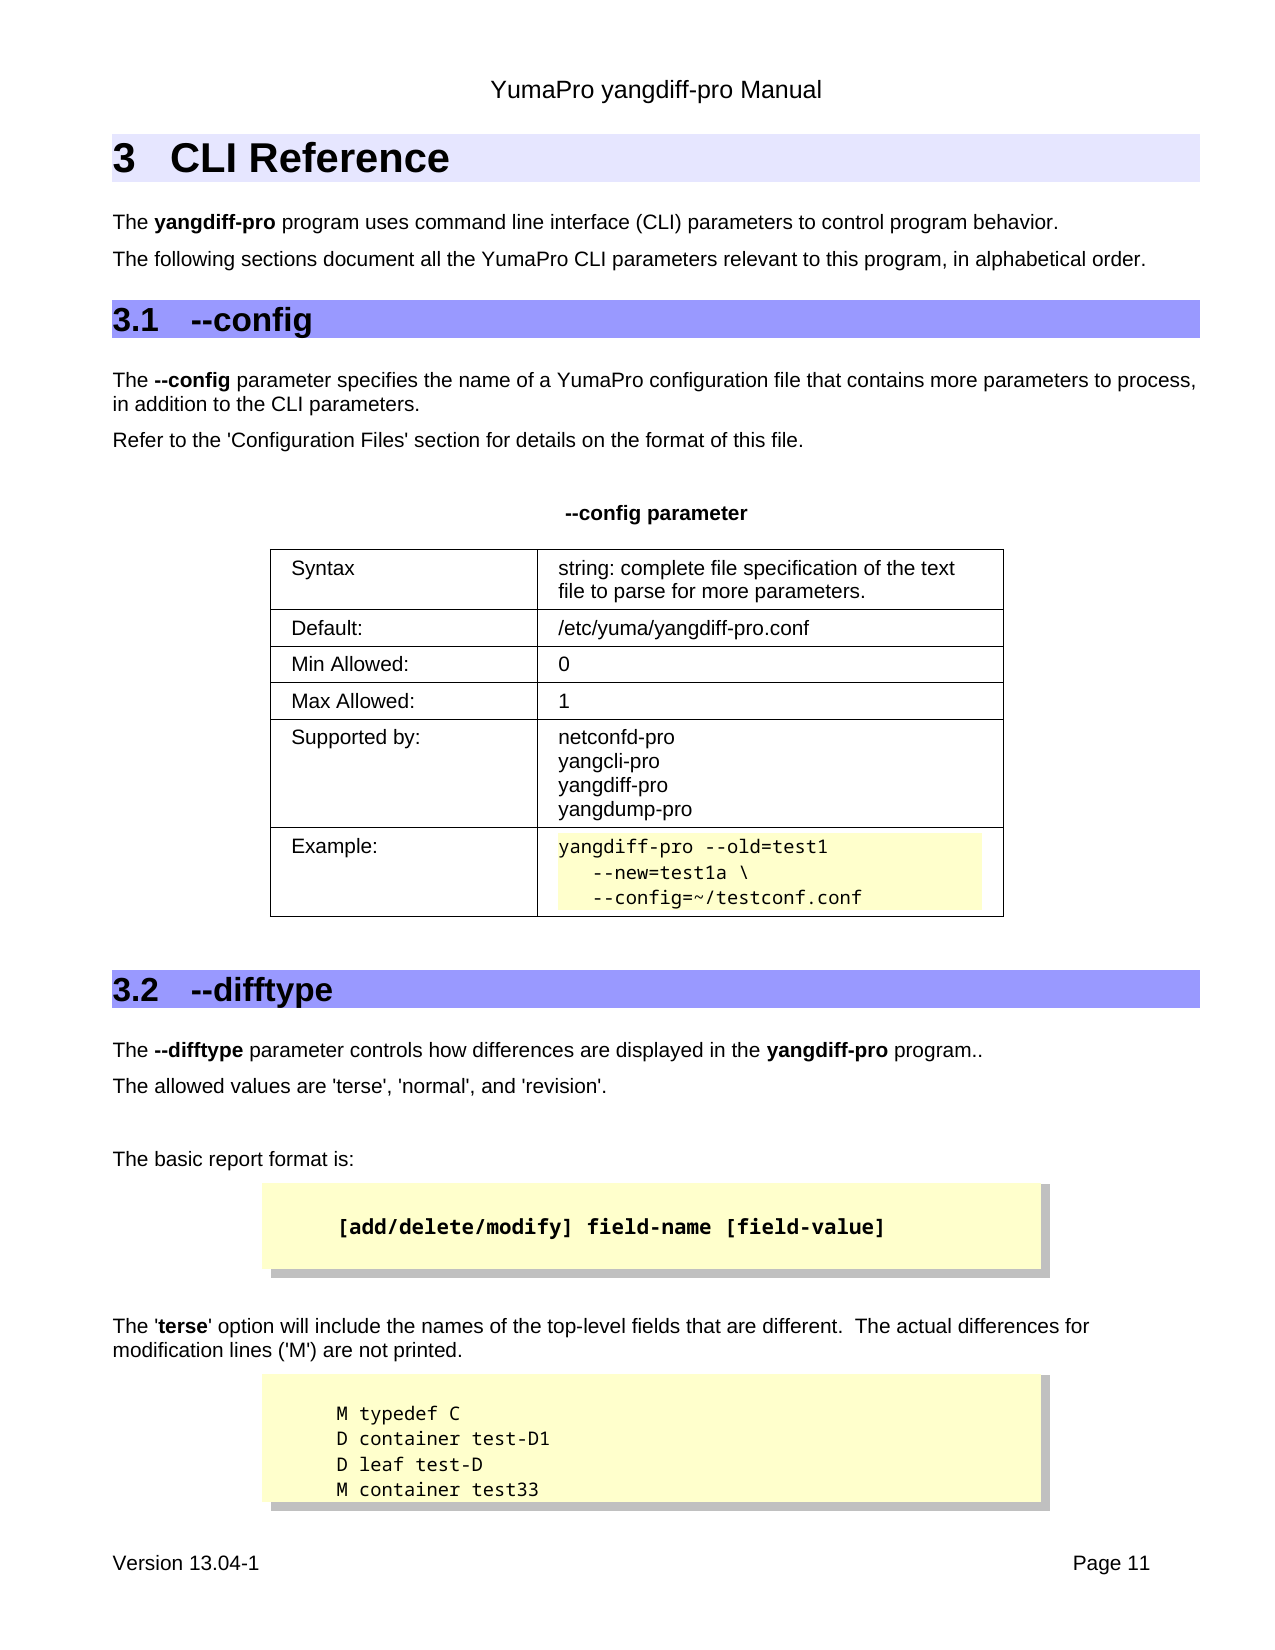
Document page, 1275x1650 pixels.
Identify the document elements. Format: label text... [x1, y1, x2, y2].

text The 'terse' option will include the names of the top-level fields that are different. The actual differences for modification lines ('M') are not printed. [112, 1314, 1200, 1362]
text Refer to the 'Configuration Files' section for details on the format of this file. [112, 428, 1200, 452]
text The allowed values are 'terse', 'normal', and 'revision'. [112, 1074, 1200, 1098]
text M container test33 [262, 1477, 1041, 1502]
subtitle --config [112, 300, 1200, 338]
text D container test-D1 [262, 1426, 1041, 1451]
text The --difftype parameter controls how differences are displayed in the yangdiff-pro program.. [112, 1038, 1200, 1062]
subtitle CLI Reference [112, 134, 1200, 182]
table_cell Example: [271, 828, 537, 916]
table_cell Default: [271, 610, 537, 646]
text M typedef C [262, 1400, 1041, 1426]
table_cell Max Allowed: [271, 683, 537, 718]
text The basic report format is: [112, 1147, 1200, 1171]
table_cell 1 [538, 683, 1003, 718]
text The following sections document all the YumaPro CLI parameters relevant to this program, in alphabetical order. [112, 247, 1200, 271]
subtitle --config parameter [127, 501, 1185, 525]
text The yangdiff-pro program uses command line interface (CLI) parameters to control program behavior. [112, 210, 1200, 234]
table_header Syntax [271, 550, 537, 609]
table_cell Supported by: [271, 720, 537, 827]
table_cell yangdiff-pro --old=test1 --new=test1a \ --config=~/testconf.conf [538, 828, 1003, 916]
text [add/delete/modify] field-name [field-value] [262, 1212, 1041, 1240]
table_cell 0 [538, 647, 1003, 682]
table_header string: complete file specification of the text file to parse for more parameters. [538, 550, 1003, 609]
table_cell netconfd-pro yangcli-pro yangdiff-pro yangdump-pro [538, 720, 1003, 827]
table_cell Min Allowed: [271, 647, 537, 682]
text The --config parameter specifies the name of a YumaPro configuration file that contains more parameters to process, in addition to the CLI parameters. [112, 367, 1200, 415]
text D leaf test-D [262, 1451, 1041, 1477]
table_cell /etc/yuma/yangdiff-pro.conf [538, 610, 1003, 646]
subtitle --difftype [112, 970, 1200, 1008]
